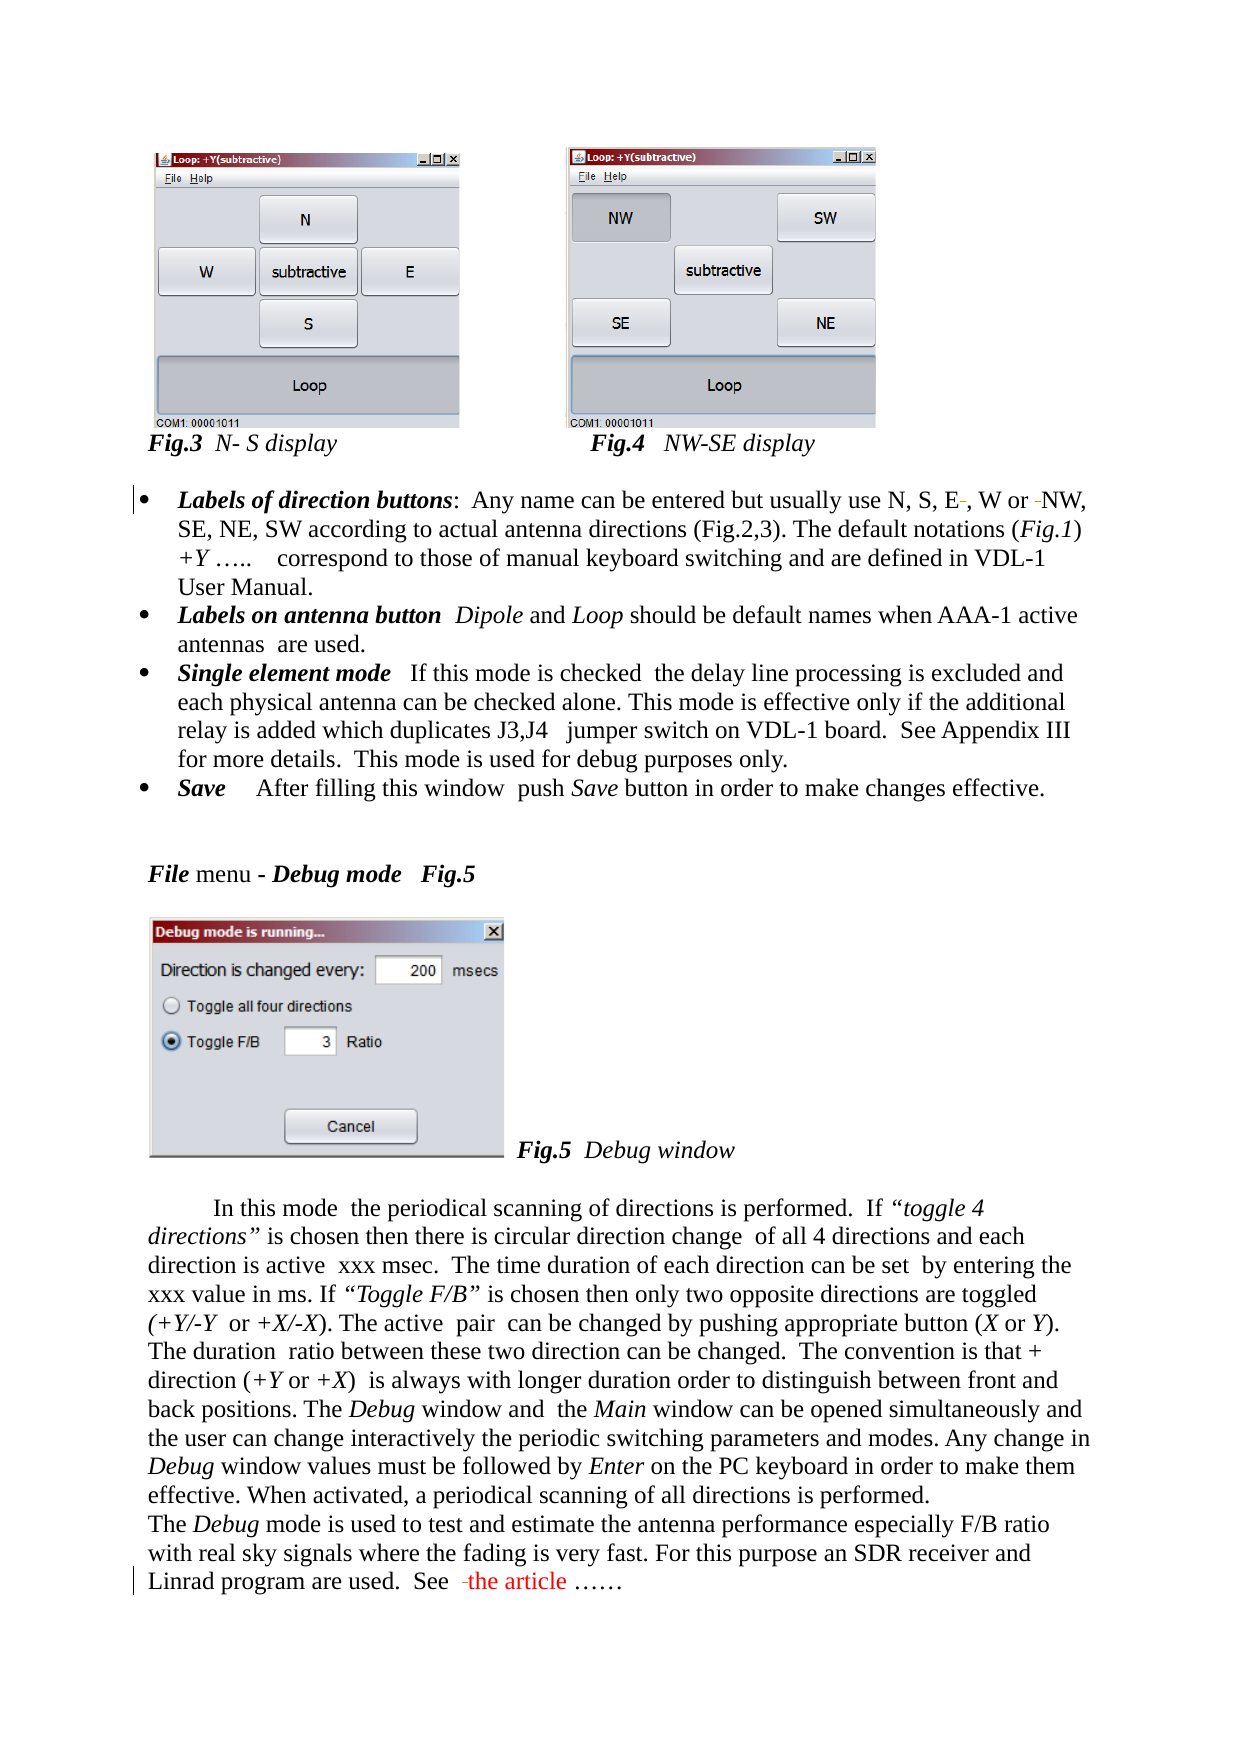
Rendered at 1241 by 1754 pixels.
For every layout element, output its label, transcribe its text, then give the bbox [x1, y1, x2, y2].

text The Debug mode is used to test and estimate the antenna performance especially F/B ratio with real sky signals where the fading is very fast. For this purpose an SDR receiver and Linrad program are used. See the article …… [148, 1509, 1093, 1595]
list Save After filling this window push Save button in order to make changes effective. [140, 773, 1093, 802]
text File menu - Debug mode Fig.5 [148, 859, 1093, 888]
picture [147, 916, 505, 1159]
list Single element mode If this mode is checked the delay line processing is excluded and each physical antenna can be checked alone. This mode is effective only if the additional relay is added which duplicates J3,J4 jumper switch on VDL-1 board. See Appendix III for more details. This mode is used for debug purposes only. [140, 658, 1093, 773]
subtitle In this mode the periodical scanning of directions is performed. If “toggle 4 directions” is chosen then there is circular direction change of all 4 directions and each direction is active xxx msec. The time duration of each direction can be set by entering the xxx value in ms. If “Toggle F/B” is chosen then only two opposite directions are toggled (+Y/-Y or +X/-X). The active pair can be changed by pushing appropriate button (X or Y). The duration ratio between these two direction can be changed. The convention is that + direction (+Y or +X) is always with longer duration order to distinguish between front and back positions. The Debug window and the Main window can be opened simultaneously and the user can change interactively the periodic switching parameters and modes. Any change in Debug window values must be followed by Enter on the PC keyboard in order to make them effective. When activated, a periodical scanning of all directions is performed. [148, 1193, 1093, 1509]
picture [153, 153, 460, 428]
picture [565, 147, 876, 428]
text Fig.5 Debug window [148, 917, 1093, 1164]
list Labels of direction buttons: Any name can be entered but usually use N, S, E, W or NW, SE, NE, SW according to actual antenna directions (Fig.2,3). The default notations (Fig.1) +Y ….. correspond to those of manual keyboard switching and are defined in VDL-1 User Manual. [140, 485, 1093, 600]
text Fig.3 N- S display Fig.4 NW-SE display [148, 428, 1093, 457]
list Labels on antenna button Dipole and Loop should be default names when AAA-1 active antennas are used. [140, 600, 1093, 658]
